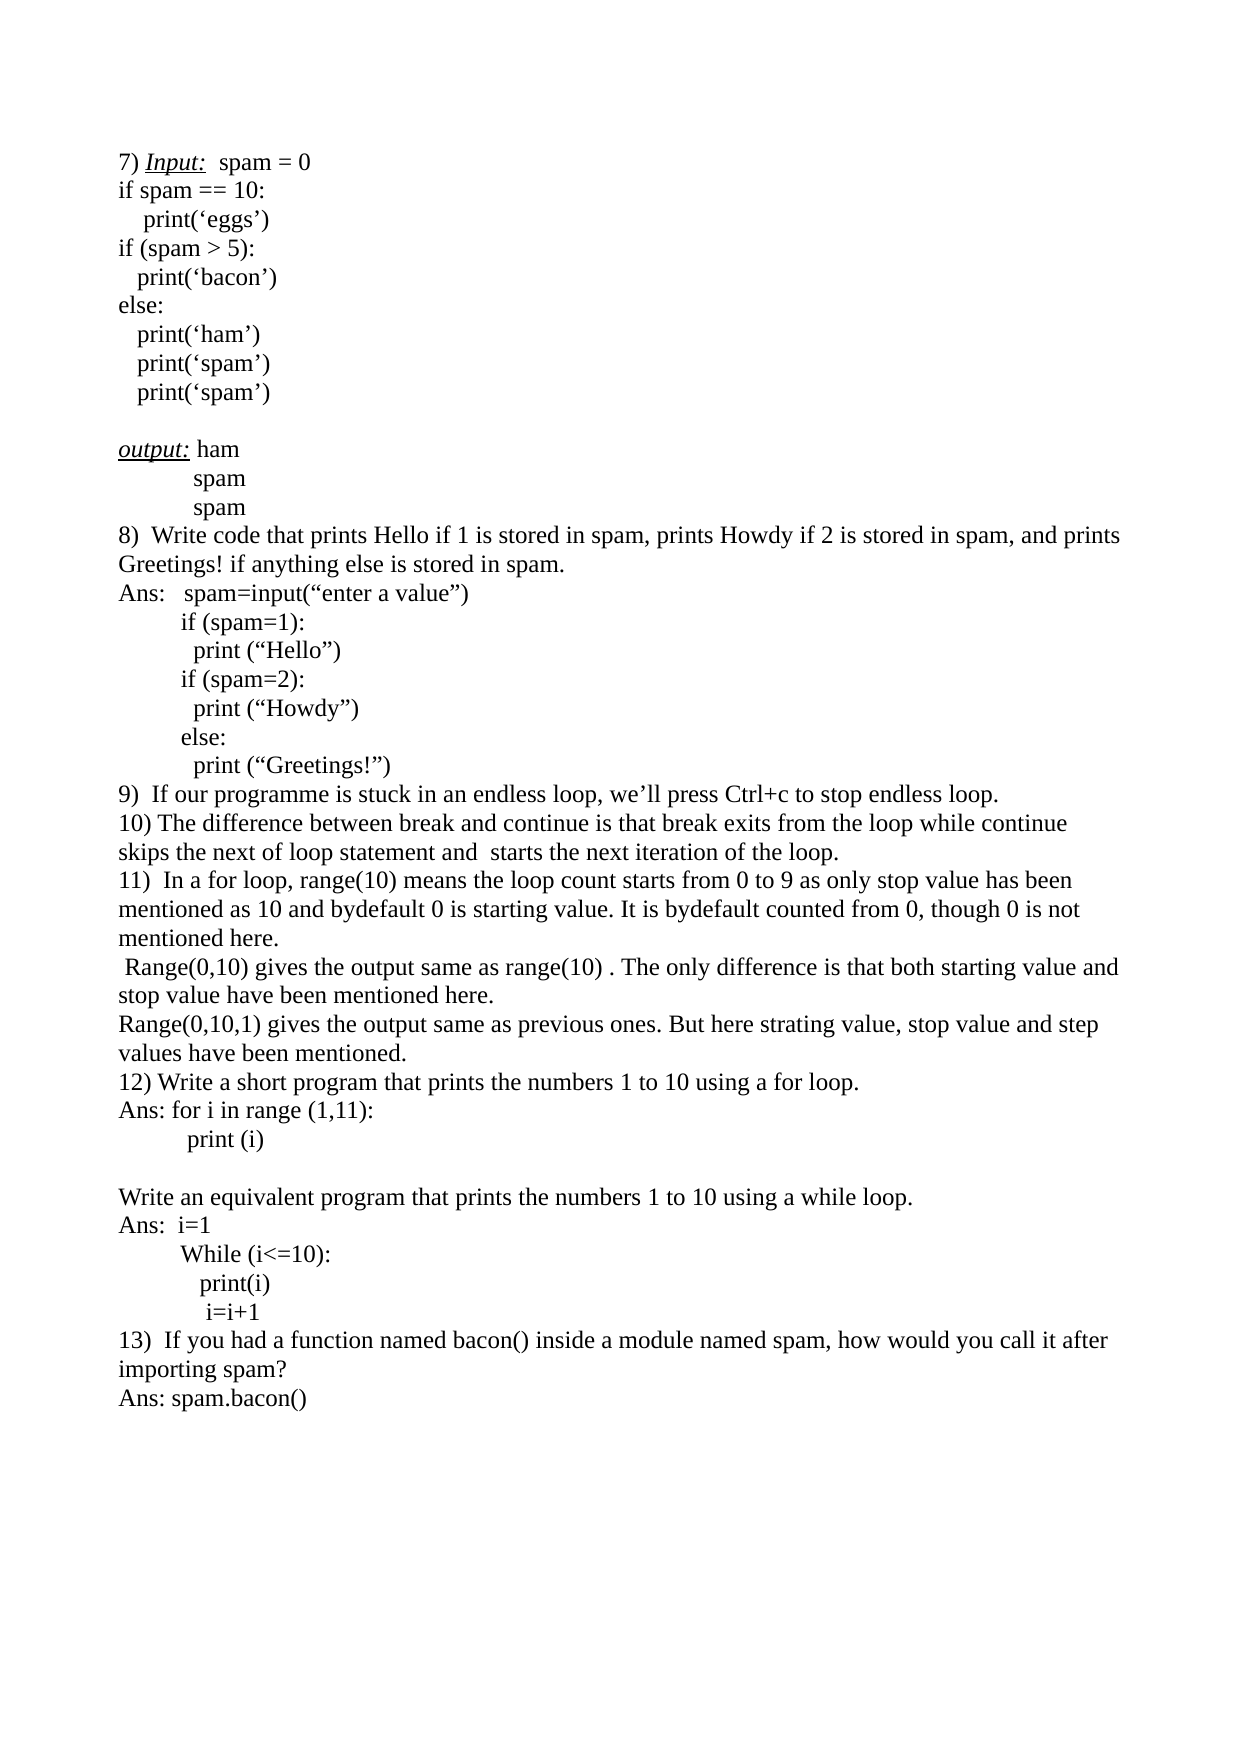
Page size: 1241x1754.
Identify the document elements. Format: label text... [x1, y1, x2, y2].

text 8) Write code that prints Hello if 1 is stored in spam, prints Howdy if 2 is stored in spam, and prints [118, 521, 1122, 549]
text print (“Hello”) [118, 636, 1122, 664]
text output: ham [118, 434, 1122, 463]
text Greetings! if anything else is stored in spam. [118, 549, 1122, 578]
text spam [118, 463, 1122, 492]
text print(i) [118, 1268, 1122, 1297]
text Ans: spam=input(“enter a value”) [118, 578, 1122, 607]
text print(‘bacon’) [118, 262, 1122, 291]
text While (i<=10): [118, 1239, 1122, 1268]
text Write an equivalent program that prints the numbers 1 to 10 using a while loop. [118, 1182, 1122, 1211]
text 12) Write a short program that prints the numbers 1 to 10 using a for loop. [118, 1067, 1122, 1096]
text Ans: for i in range (1,11): [118, 1096, 1122, 1124]
text importing spam? [118, 1354, 1122, 1383]
text 13) If you had a function named bacon() inside a module named spam, how would you call it after [118, 1326, 1122, 1354]
text Range(0,10) gives the output same as range(10) . The only difference is that both starting value and stop value have been mentioned here. [118, 952, 1122, 1009]
text 9) If our programme is stuck in an endless loop, we’ll press Ctrl+c to stop endless loop. [118, 779, 1122, 808]
text Range(0,10,1) gives the output same as previous ones. But here strating value, stop value and step values have been mentioned. [118, 1009, 1122, 1067]
text 11) In a for loop, range(10) means the loop count starts from 0 to 9 as only stop value has been mentioned as 10 and bydefault 0 is starting value. It is bydefault counted from 0, though 0 is not mentioned here. [118, 866, 1122, 952]
text print(‘spam’) [118, 377, 1122, 406]
text if (spam > 5): [118, 233, 1122, 262]
text 10) The difference between break and continue is that break exits from the loop while continue skips the next of loop statement and starts the next iteration of the loop. [118, 808, 1122, 866]
text spam [118, 492, 1122, 521]
text if spam == 10: [118, 176, 1122, 204]
text print (“Greetings!”) [118, 751, 1122, 779]
text print (i) [118, 1124, 1122, 1153]
text if (spam=2): [118, 664, 1122, 693]
text 7) Input: spam = 0 [118, 147, 1122, 176]
text print (“Howdy”) [118, 693, 1122, 722]
text else: [118, 291, 1122, 319]
text if (spam=1): [118, 607, 1122, 636]
text else: [118, 722, 1122, 751]
text print(‘ham’) [118, 319, 1122, 348]
text print(‘spam’) [118, 348, 1122, 377]
text Ans: i=1 [118, 1211, 1122, 1239]
text i=i+1 [118, 1297, 1122, 1326]
text Ans: spam.bacon() [118, 1383, 1122, 1412]
text print(‘eggs’) [118, 204, 1122, 233]
